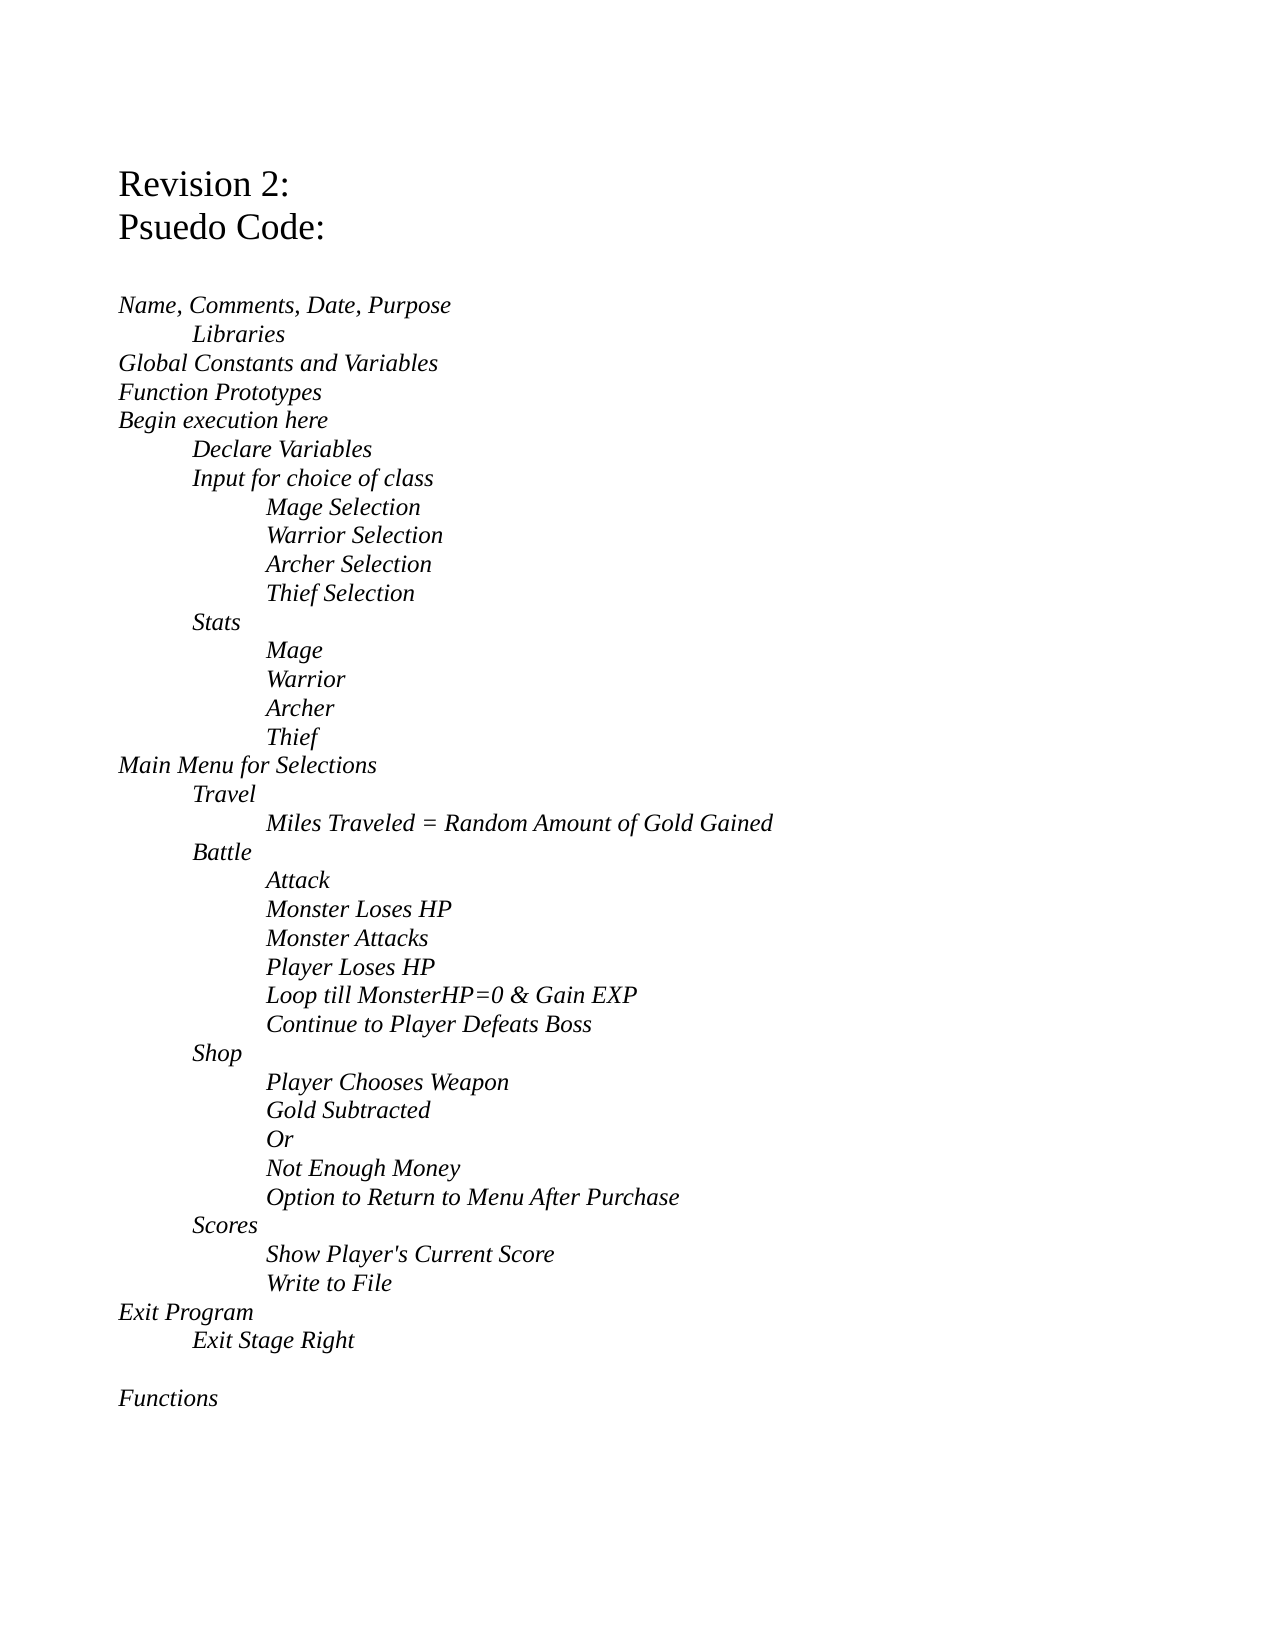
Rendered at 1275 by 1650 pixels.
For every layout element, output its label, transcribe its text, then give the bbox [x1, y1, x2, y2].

text Scores [118, 1211, 1157, 1239]
text Revision 2: [118, 161, 1157, 204]
text Warrior Selection [118, 521, 1157, 549]
text Declare Variables [118, 434, 1157, 463]
text Write to File [118, 1268, 1157, 1297]
text Continue to Player Defeats Boss [118, 1009, 1157, 1038]
text Main Menu for Selections [118, 751, 1157, 779]
text Warrior [118, 664, 1157, 693]
text Function Prototypes [118, 377, 1157, 406]
text Loop till MonsterHP=0 & Gain EXP [118, 981, 1157, 1009]
text Exit Stage Right [118, 1326, 1157, 1354]
text Option to Return to Menu After Purchase [118, 1182, 1157, 1211]
text Thief [118, 722, 1157, 751]
text Name, Comments, Date, Purpose [118, 291, 1157, 319]
text Stats [118, 607, 1157, 636]
text Monster Attacks [118, 923, 1157, 952]
text Monster Loses HP [118, 894, 1157, 923]
text Shop [118, 1038, 1157, 1067]
text Player Loses HP [118, 952, 1157, 981]
text Exit Program [118, 1297, 1157, 1326]
text Attack [118, 866, 1157, 894]
text Gold Subtracted [118, 1096, 1157, 1124]
text Archer Selection [118, 549, 1157, 578]
text Libraries [118, 319, 1157, 348]
text Or [118, 1124, 1157, 1153]
text Psuedo Code: [118, 204, 1157, 247]
text Global Constants and Variables [118, 348, 1157, 377]
text Not Enough Money [118, 1153, 1157, 1182]
text Functions [118, 1383, 1157, 1412]
text Input for choice of class [118, 463, 1157, 492]
text Travel [118, 779, 1157, 808]
text Thief Selection [118, 578, 1157, 607]
text Miles Traveled = Random Amount of Gold Gained [118, 808, 1157, 837]
text Archer [118, 693, 1157, 722]
text Mage [118, 636, 1157, 664]
text Begin execution here [118, 406, 1157, 434]
text Player Chooses Weapon [118, 1067, 1157, 1096]
text Show Player's Current Score [118, 1239, 1157, 1268]
text Mage Selection [118, 492, 1157, 521]
text Battle [118, 837, 1157, 866]
